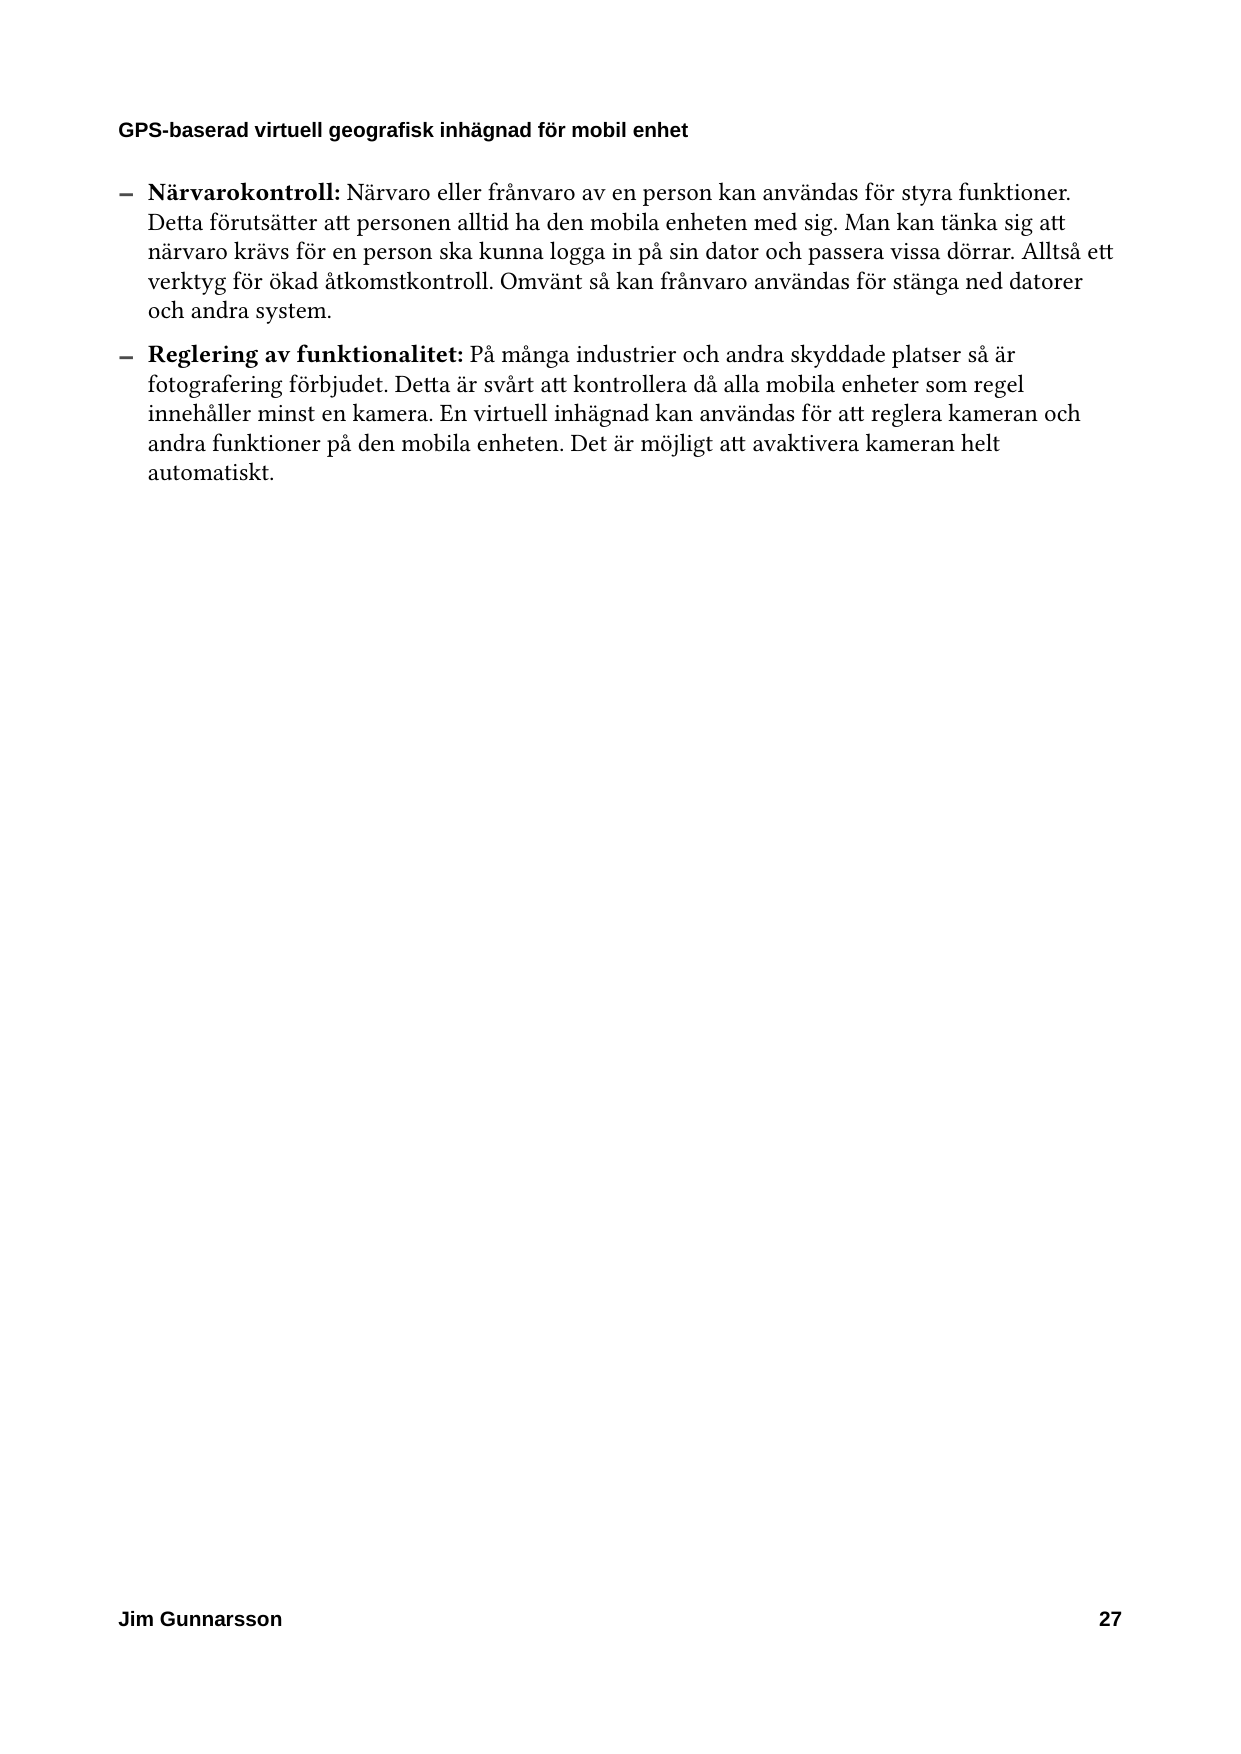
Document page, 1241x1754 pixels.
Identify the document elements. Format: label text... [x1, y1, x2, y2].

list Reglering av funktionalitet: På många industrier och andra skyddade platser så är fotografering förbjudet. Detta är svårt att kontrollera då alla mobila enheter som regel innehåller minst en kamera. En virtuell inhägnad kan användas för att reglera kameran och andra funktioner på den mobila enheten. Det är möjligt att avaktivera kameran helt automatiskt. [118, 339, 1122, 487]
list Närvarokontroll: Närvaro eller frånvaro av en person kan användas för styra funktioner. Detta förutsätter att personen alltid ha den mobila enheten med sig. Man kan tänka sig att närvaro krävs för en person ska kunna logga in på sin dator och passera vissa dörrar. Alltså ett verktyg för ökad åtkomstkontroll. Omvänt så kan frånvaro användas för stänga ned datorer och andra system. [118, 177, 1122, 324]
